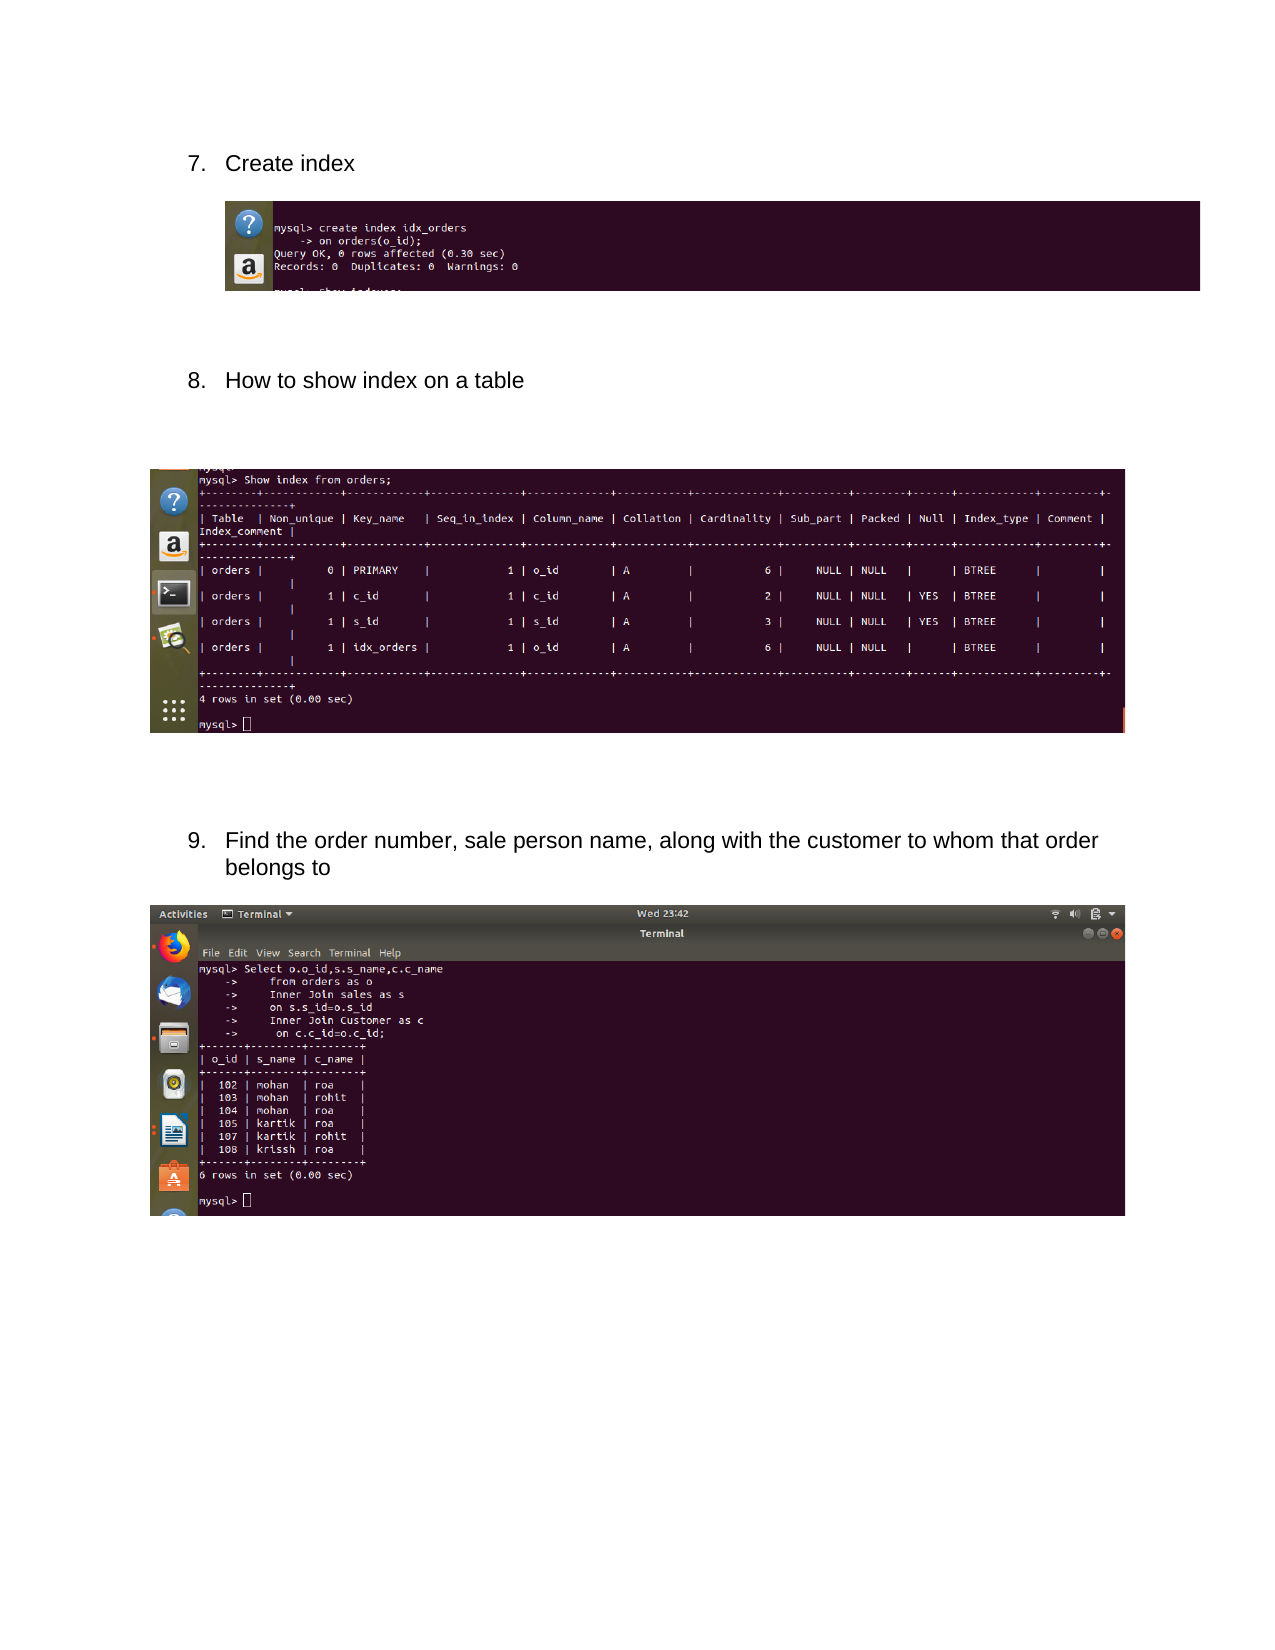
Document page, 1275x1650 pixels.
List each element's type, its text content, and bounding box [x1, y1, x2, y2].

list Find the order number, sale person name, along with the customer to whom that order belongs to [187, 827, 1125, 880]
picture [150, 905, 1125, 1216]
picture [225, 201, 1200, 291]
list How to show index on a table [187, 367, 1125, 393]
picture [150, 469, 1125, 733]
list Create index [187, 150, 1125, 176]
